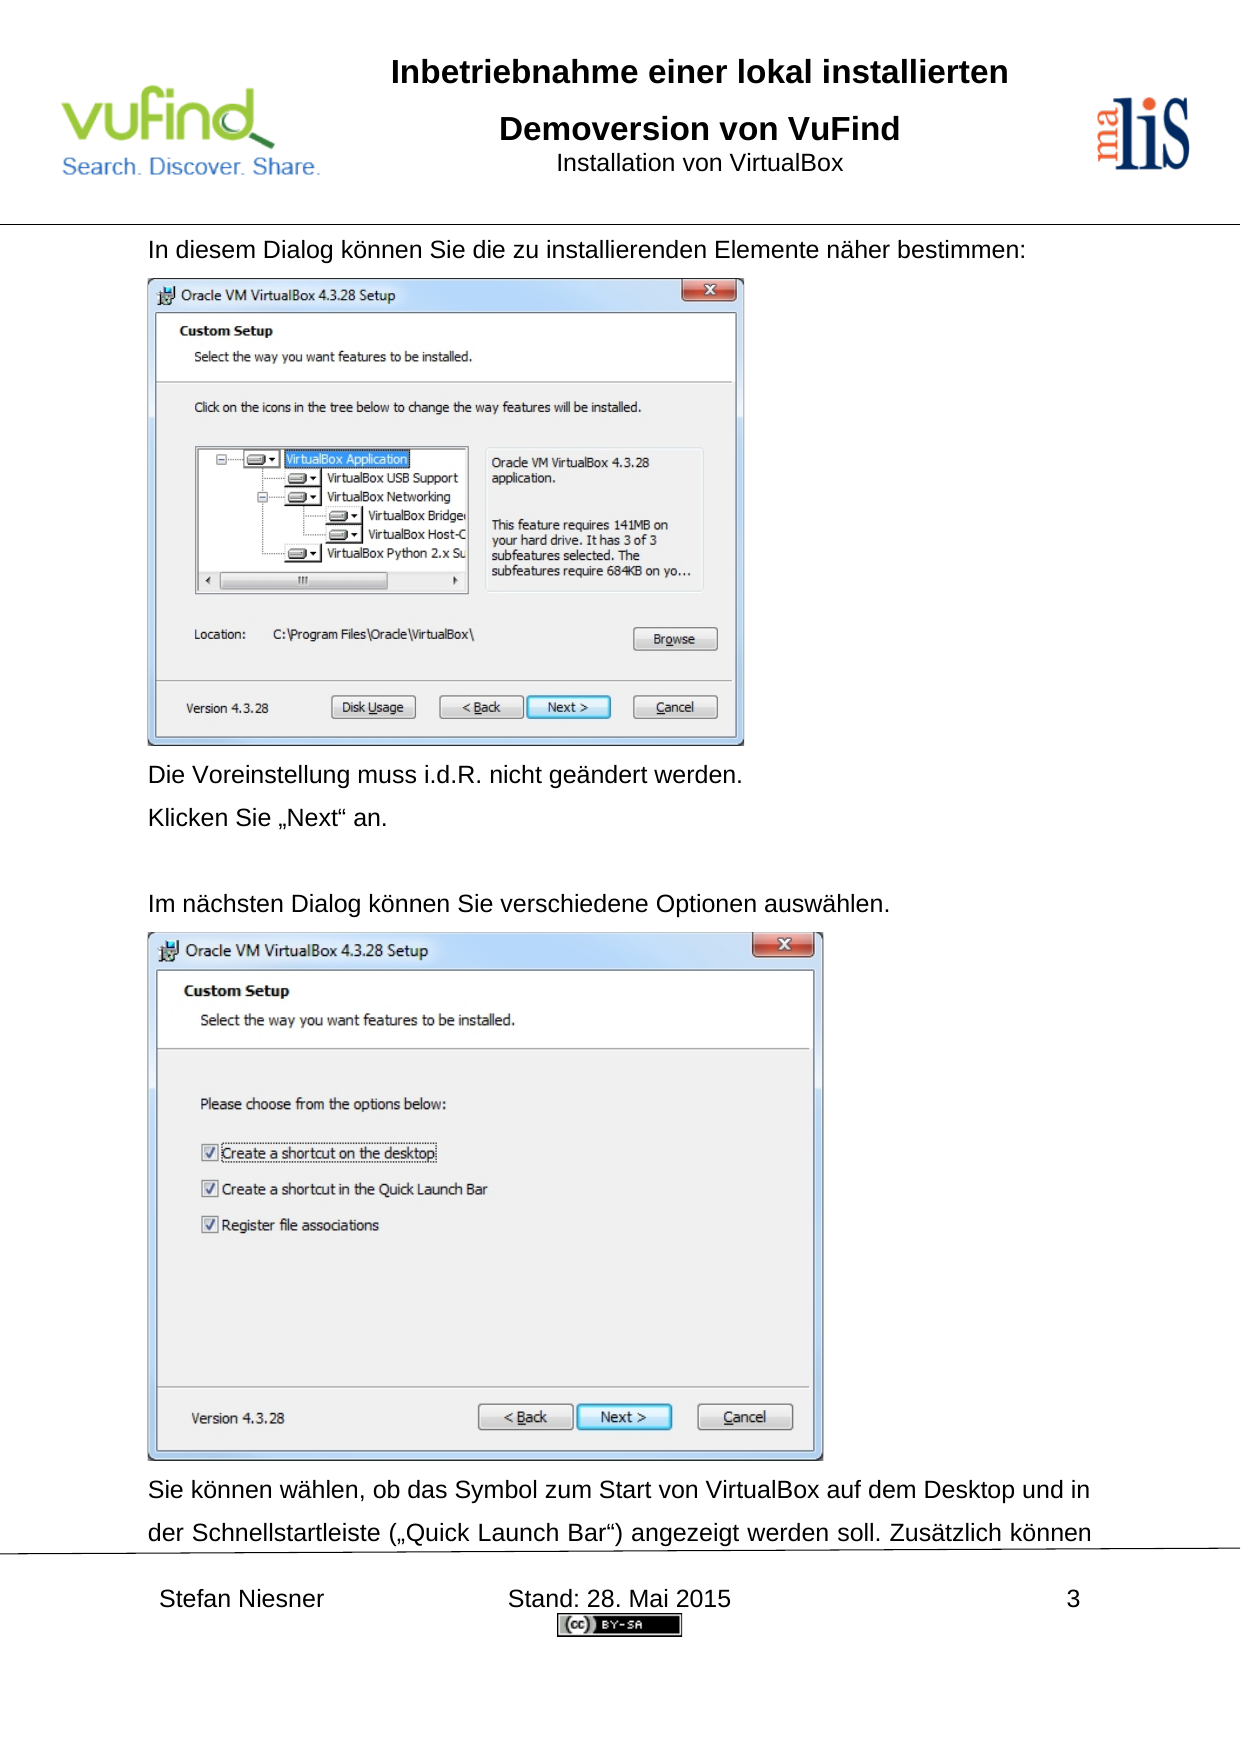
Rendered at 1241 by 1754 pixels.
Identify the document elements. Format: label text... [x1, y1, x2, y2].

picture [147, 278, 745, 746]
picture [1092, 81, 1193, 181]
text Die Voreinstellung muss i.d.R. nicht geändert werden. [148, 759, 1092, 788]
text Klicken Sie „Next“ an. [148, 803, 1092, 831]
text Sie können wählen, ob das Symbol zum Start von VirtualBox auf dem Desktop und in der Schnellstartleiste („Quick Launch Bar“) angezeigt werden soll. Zusätzlich können [148, 1475, 1092, 1547]
picture [59, 81, 325, 183]
text Im nächsten Dialog können Sie verschiedene Optionen auswählen. [148, 889, 1092, 918]
text In diesem Dialog können Sie die zu installierenden Elemente näher bestimmen: [148, 236, 1092, 264]
picture [557, 1613, 683, 1637]
picture [147, 932, 824, 1461]
